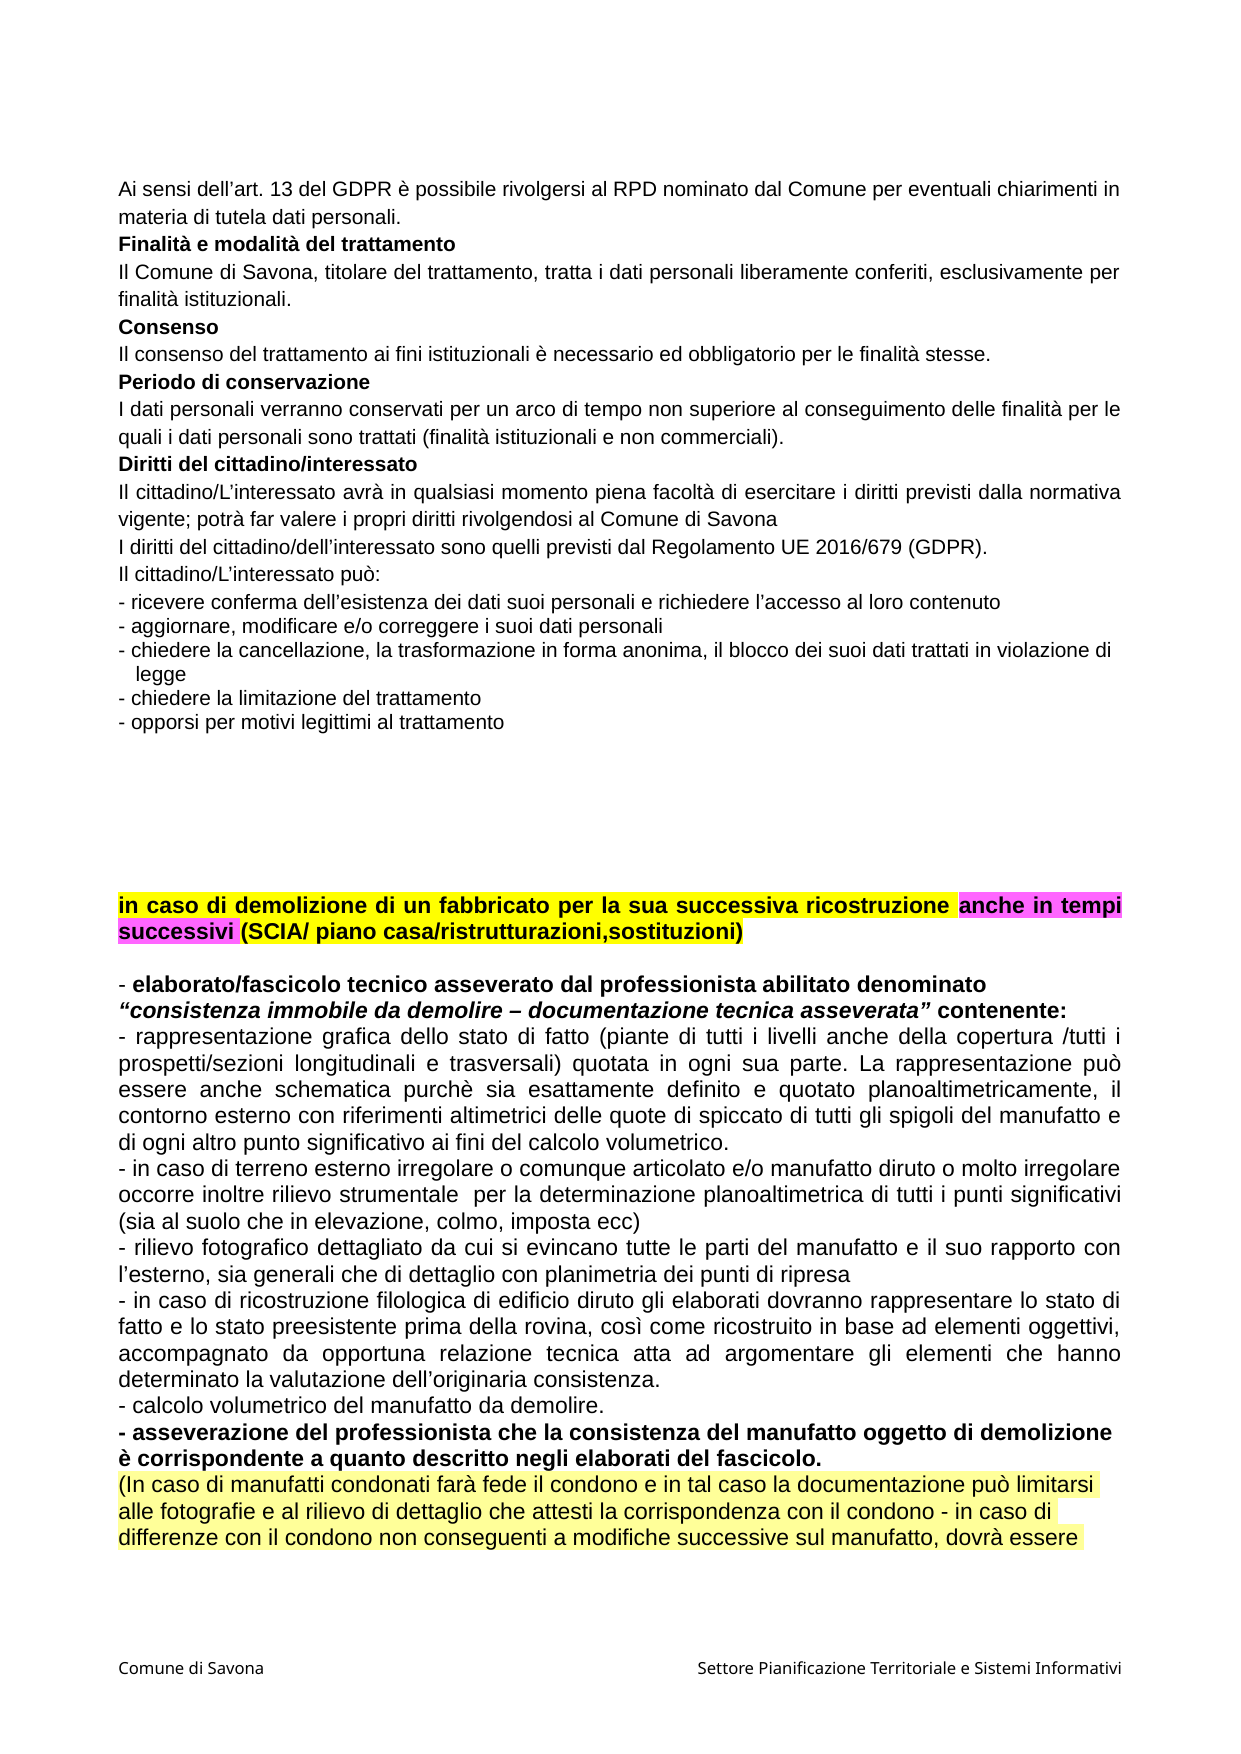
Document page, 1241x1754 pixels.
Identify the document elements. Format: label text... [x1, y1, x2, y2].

text - asseverazione del professionista che la consistenza del manufatto oggetto di demolizione è corrispondente a quanto descritto negli elaborati del fascicolo. [118, 1419, 1122, 1471]
text I diritti del cittadino/dell’interessato sono quelli previsti dal Regolamento UE 2016/679 (GDPR). [118, 535, 1122, 559]
text Il cittadino/L’interessato può: [118, 562, 1122, 586]
text Ai sensi dell’art. 13 del GDPR è possibile rivolgersi al RPD nominato dal Comune per eventuali chiarimenti in materia di tutela dati personali. [118, 177, 1122, 229]
text Finalità e modalità del trattamento [118, 232, 1122, 256]
text in caso di demolizione di un fabbricato per la sua successiva ricostruzione anche in tempi successivi (SCIA/ piano casa/ristrutturazioni,sostituzioni) [118, 892, 1122, 944]
text I dati personali verranno conservati per un arco di tempo non superiore al conseguimento delle finalità per le quali i dati personali sono trattati (finalità istituzionali e non commerciali). [118, 397, 1122, 449]
text legge [118, 662, 1122, 686]
text - elaborato/fascicolo tecnico asseverato dal professionista abilitato denominato “consistenza immobile da demolire – documentazione tecnica asseverata” contenente: [118, 971, 1122, 1023]
text - chiedere la limitazione del trattamento [118, 686, 1122, 709]
text - chiedere la cancellazione, la trasformazione in forma anonima, il blocco dei suoi dati trattati in violazione di [118, 638, 1122, 662]
text Il consenso del trattamento ai fini istituzionali è necessario ed obbligatorio per le finalità stesse. [118, 342, 1122, 366]
text - opporsi per motivi legittimi al trattamento [118, 709, 1122, 733]
text Consenso [118, 315, 1122, 339]
text - ricevere conferma dell’esistenza dei dati suoi personali e richiedere l’accesso al loro contenuto [118, 590, 1122, 614]
text - in caso di terreno esterno irregolare o comunque articolato e/o manufatto diruto o molto irregolare occorre inoltre rilievo strumentale per la determinazione planoaltimetrica di tutti i punti significativi (sia al suolo che in elevazione, colmo, imposta ecc) [118, 1155, 1122, 1234]
text - aggiornare, modificare e/o correggere i suoi dati personali [118, 614, 1122, 638]
text Periodo di conservazione [118, 370, 1122, 394]
text Il cittadino/L’interessato avrà in qualsiasi momento piena facoltà di esercitare i diritti previsti dalla normativa vigente; potrà far valere i propri diritti rivolgendosi al Comune di Savona [118, 480, 1122, 531]
text - calcolo volumetrico del manufatto da demolire. [118, 1392, 1122, 1419]
text - in caso di ricostruzione filologica di edificio diruto gli elaborati dovranno rappresentare lo stato di fatto e lo stato preesistente prima della rovina, così come ricostruito in base ad elementi oggettivi, accompagnato da opportuna relazione tecnica atta ad argomentare gli elementi che hanno determinato la valutazione dell’originaria consistenza. [118, 1287, 1122, 1392]
text (In caso di manufatti condonati farà fede il condono e in tal caso la documentazione può limitarsi alle fotografie e al rilievo di dettaglio che attesti la corrispondenza con il condono - in caso di differenze con il condono non conseguenti a modifiche successive sul manufatto, dovrà essere [118, 1471, 1122, 1550]
text - rilievo fotografico dettagliato da cui si evincano tutte le parti del manufatto e il suo rapporto con l’esterno, sia generali che di dettaglio con planimetria dei punti di ripresa [118, 1234, 1122, 1287]
text - rappresentazione grafica dello stato di fatto (piante di tutti i livelli anche della copertura /tutti i prospetti/sezioni longitudinali e trasversali) quotata in ogni sua parte. La rappresentazione può essere anche schematica purchè sia esattamente definito e quotato planoaltimetricamente, il contorno esterno con riferimenti altimetrici delle quote di spiccato di tutti gli spigoli del manufatto e di ogni altro punto significativo ai fini del calcolo volumetrico. [118, 1023, 1122, 1155]
text Diritti del cittadino/interessato [118, 452, 1122, 476]
text Il Comune di Savona, titolare del trattamento, tratta i dati personali liberamente conferiti, esclusivamente per finalità istituzionali. [118, 260, 1122, 311]
